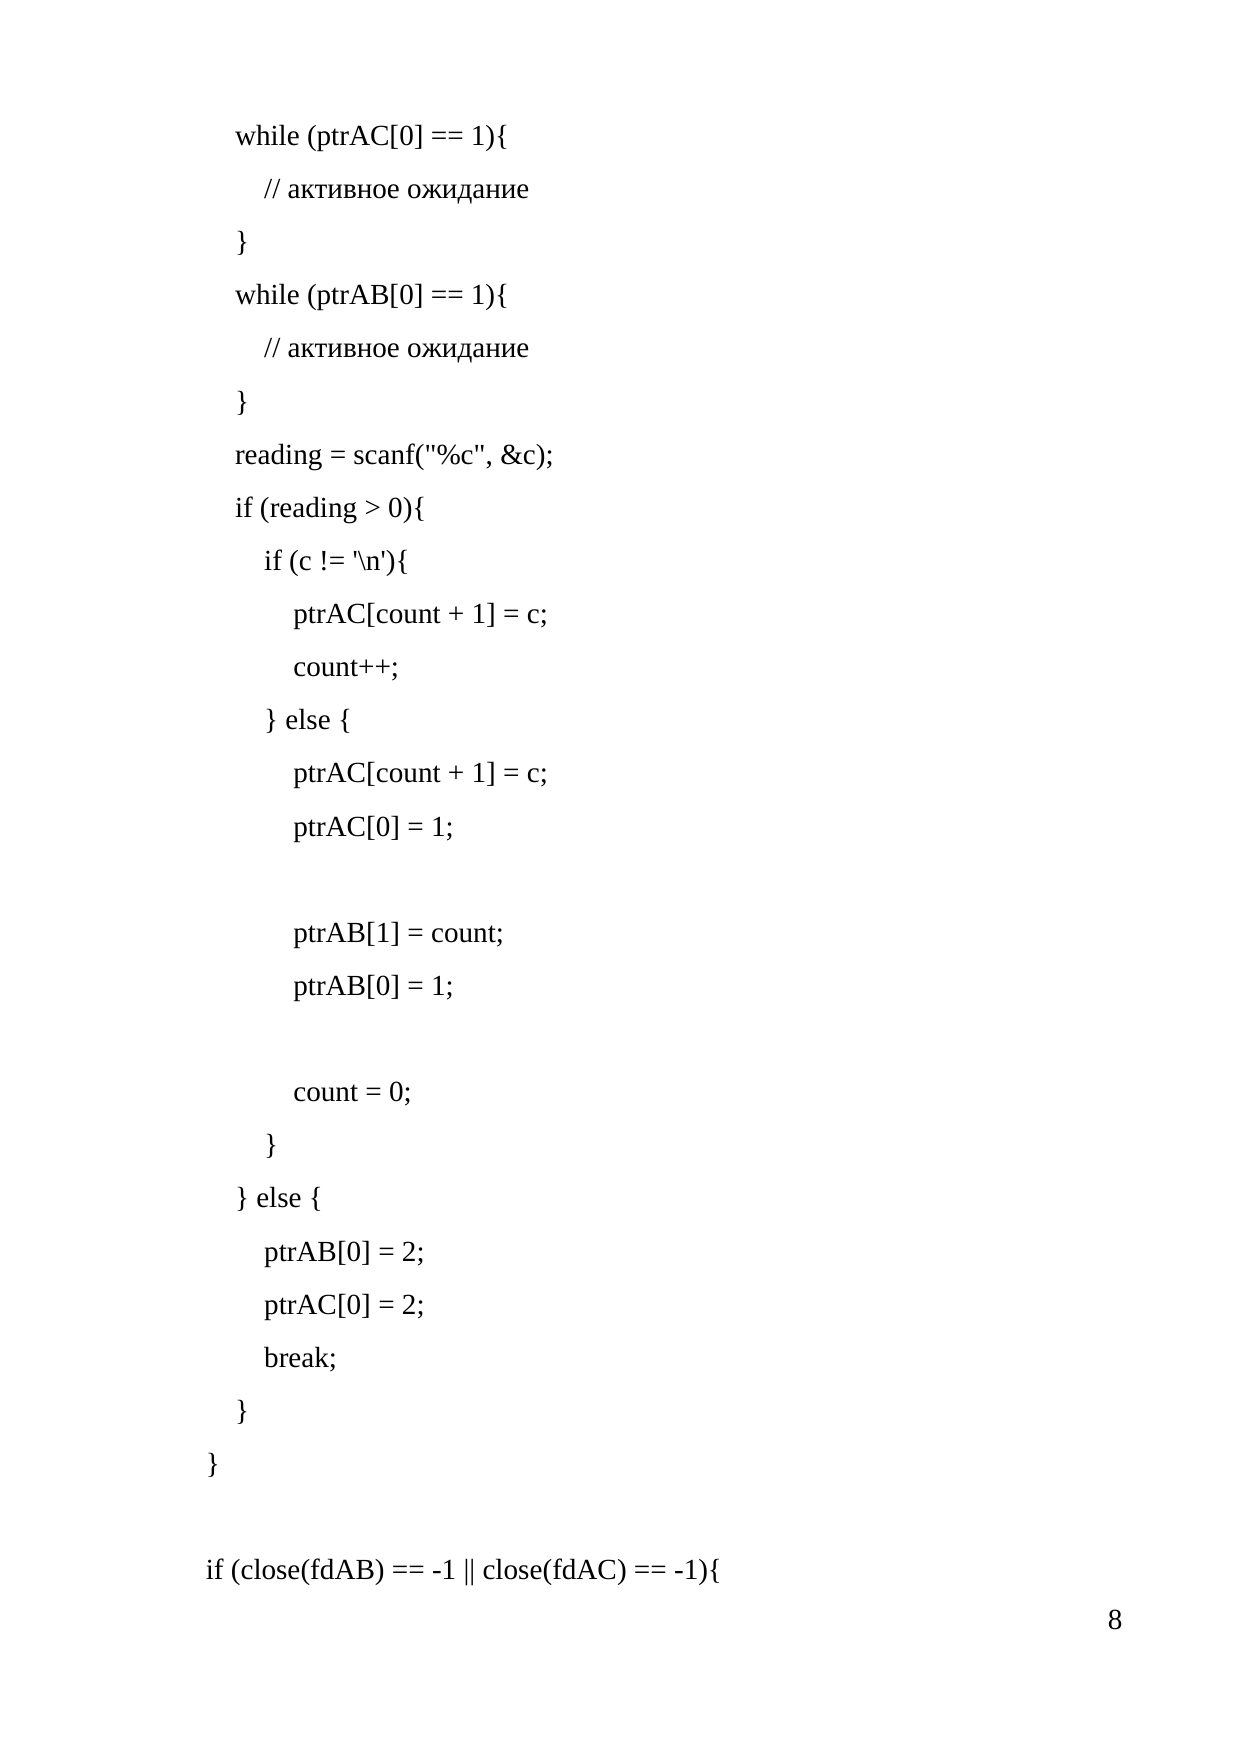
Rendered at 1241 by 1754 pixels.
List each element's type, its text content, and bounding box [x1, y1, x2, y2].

text while (ptrAC[0] == 1){ [118, 118, 1122, 152]
text count++; [118, 649, 1122, 683]
text } [118, 384, 1122, 417]
text } else { [118, 702, 1122, 736]
text count = 0; [118, 1074, 1122, 1108]
text while (ptrAB[0] == 1){ [118, 277, 1122, 311]
text ptrAC[0] = 2; [118, 1287, 1122, 1320]
text break; [118, 1340, 1122, 1373]
text reading = scanf("%c", &c); [118, 437, 1122, 470]
text if (close(fdAB) == -1 || close(fdAC) == -1){ [118, 1552, 1122, 1586]
text ptrAB[0] = 1; [118, 968, 1122, 1002]
text } [118, 1127, 1122, 1161]
text // активное ожидание [118, 331, 1122, 364]
text if (reading > 0){ [118, 490, 1122, 523]
text ptrAC[count + 1] = c; [118, 596, 1122, 630]
text ptrAB[1] = count; [118, 915, 1122, 948]
text } [118, 224, 1122, 258]
text ptrAB[0] = 2; [118, 1234, 1122, 1267]
text } [118, 1393, 1122, 1427]
text // активное ожидание [118, 171, 1122, 205]
text if (c != '\n'){ [118, 543, 1122, 577]
text } else { [118, 1181, 1122, 1214]
text ptrAC[0] = 1; [118, 809, 1122, 842]
text ptrAC[count + 1] = c; [118, 756, 1122, 789]
text } [118, 1446, 1122, 1480]
